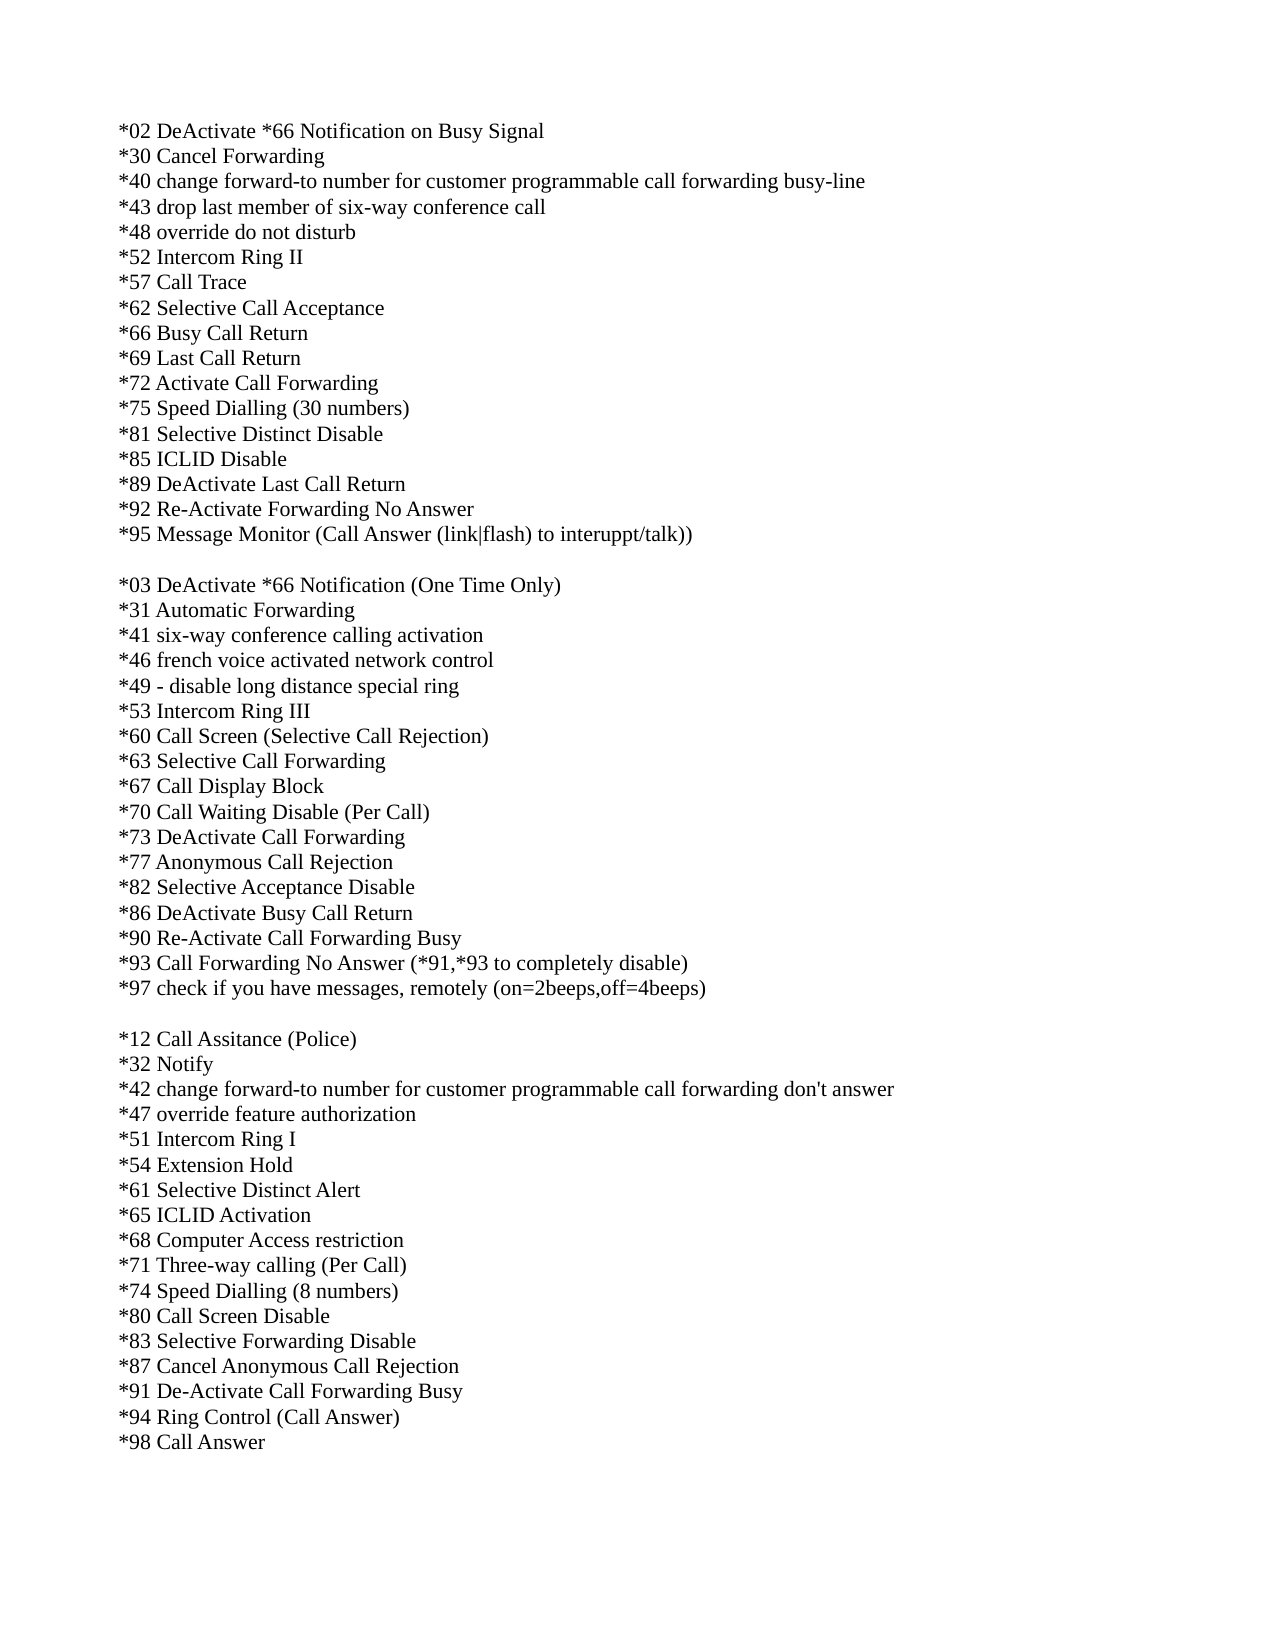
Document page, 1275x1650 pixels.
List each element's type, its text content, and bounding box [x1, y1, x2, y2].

text *30 Cancel Forwarding [118, 143, 1157, 168]
text *95 Message Monitor (Call Answer (link|flash) to interuppt/talk)) [118, 521, 1157, 547]
text *60 Call Screen (Selective Call Rejection) [118, 723, 1157, 748]
text *91 De-Activate Call Forwarding Busy [118, 1378, 1157, 1404]
text *70 Call Waiting Disable (Per Call) [118, 799, 1157, 824]
text *31 Automatic Forwarding [118, 597, 1157, 622]
text *49 - disable long distance special ring [118, 673, 1157, 698]
text *12 Call Assitance (Police) [118, 1026, 1157, 1051]
text *92 Re-Activate Forwarding No Answer [118, 496, 1157, 521]
text *67 Call Display Block [118, 773, 1157, 799]
text *54 Extension Hold [118, 1152, 1157, 1177]
text *52 Intercom Ring II [118, 244, 1157, 269]
text *80 Call Screen Disable [118, 1303, 1157, 1328]
text *46 french voice activated network control [118, 647, 1157, 673]
text *63 Selective Call Forwarding [118, 748, 1157, 773]
text *71 Three-way calling (Per Call) [118, 1252, 1157, 1278]
text *98 Call Answer [118, 1429, 1157, 1454]
text *81 Selective Distinct Disable [118, 421, 1157, 446]
text *03 DeActivate *66 Notification (One Time Only) [118, 572, 1157, 597]
text *43 drop last member of six-way conference call [118, 194, 1157, 219]
text *69 Last Call Return [118, 345, 1157, 370]
text *72 Activate Call Forwarding [118, 370, 1157, 395]
text *75 Speed Dialling (30 numbers) [118, 395, 1157, 421]
text *48 override do not disturb [118, 219, 1157, 244]
text *66 Busy Call Return [118, 320, 1157, 345]
text *65 ICLID Activation [118, 1202, 1157, 1227]
text *47 override feature authorization [118, 1101, 1157, 1126]
text *02 DeActivate *66 Notification on Busy Signal [118, 118, 1157, 143]
text *57 Call Trace [118, 269, 1157, 294]
text *62 Selective Call Acceptance [118, 294, 1157, 320]
text *93 Call Forwarding No Answer (*91,*93 to completely disable) [118, 950, 1157, 975]
text *41 six-way conference calling activation [118, 622, 1157, 647]
text *42 change forward-to number for customer programmable call forwarding don't answer [118, 1076, 1157, 1101]
text *86 DeActivate Busy Call Return [118, 899, 1157, 925]
text *61 Selective Distinct Alert [118, 1177, 1157, 1202]
text *40 change forward-to number for customer programmable call forwarding busy-line [118, 168, 1157, 194]
text *82 Selective Acceptance Disable [118, 874, 1157, 899]
text *53 Intercom Ring III [118, 698, 1157, 723]
text *87 Cancel Anonymous Call Rejection [118, 1353, 1157, 1378]
text *83 Selective Forwarding Disable [118, 1328, 1157, 1353]
text *97 check if you have messages, remotely (on=2beeps,off=4beeps) [118, 975, 1157, 1000]
text *89 DeActivate Last Call Return [118, 471, 1157, 496]
text *94 Ring Control (Call Answer) [118, 1404, 1157, 1429]
text *85 ICLID Disable [118, 446, 1157, 471]
text *90 Re-Activate Call Forwarding Busy [118, 925, 1157, 950]
text *74 Speed Dialling (8 numbers) [118, 1278, 1157, 1303]
text *68 Computer Access restriction [118, 1227, 1157, 1252]
text *51 Intercom Ring I [118, 1126, 1157, 1152]
text *73 DeActivate Call Forwarding [118, 824, 1157, 849]
text *77 Anonymous Call Rejection [118, 849, 1157, 874]
text *32 Notify [118, 1051, 1157, 1076]
